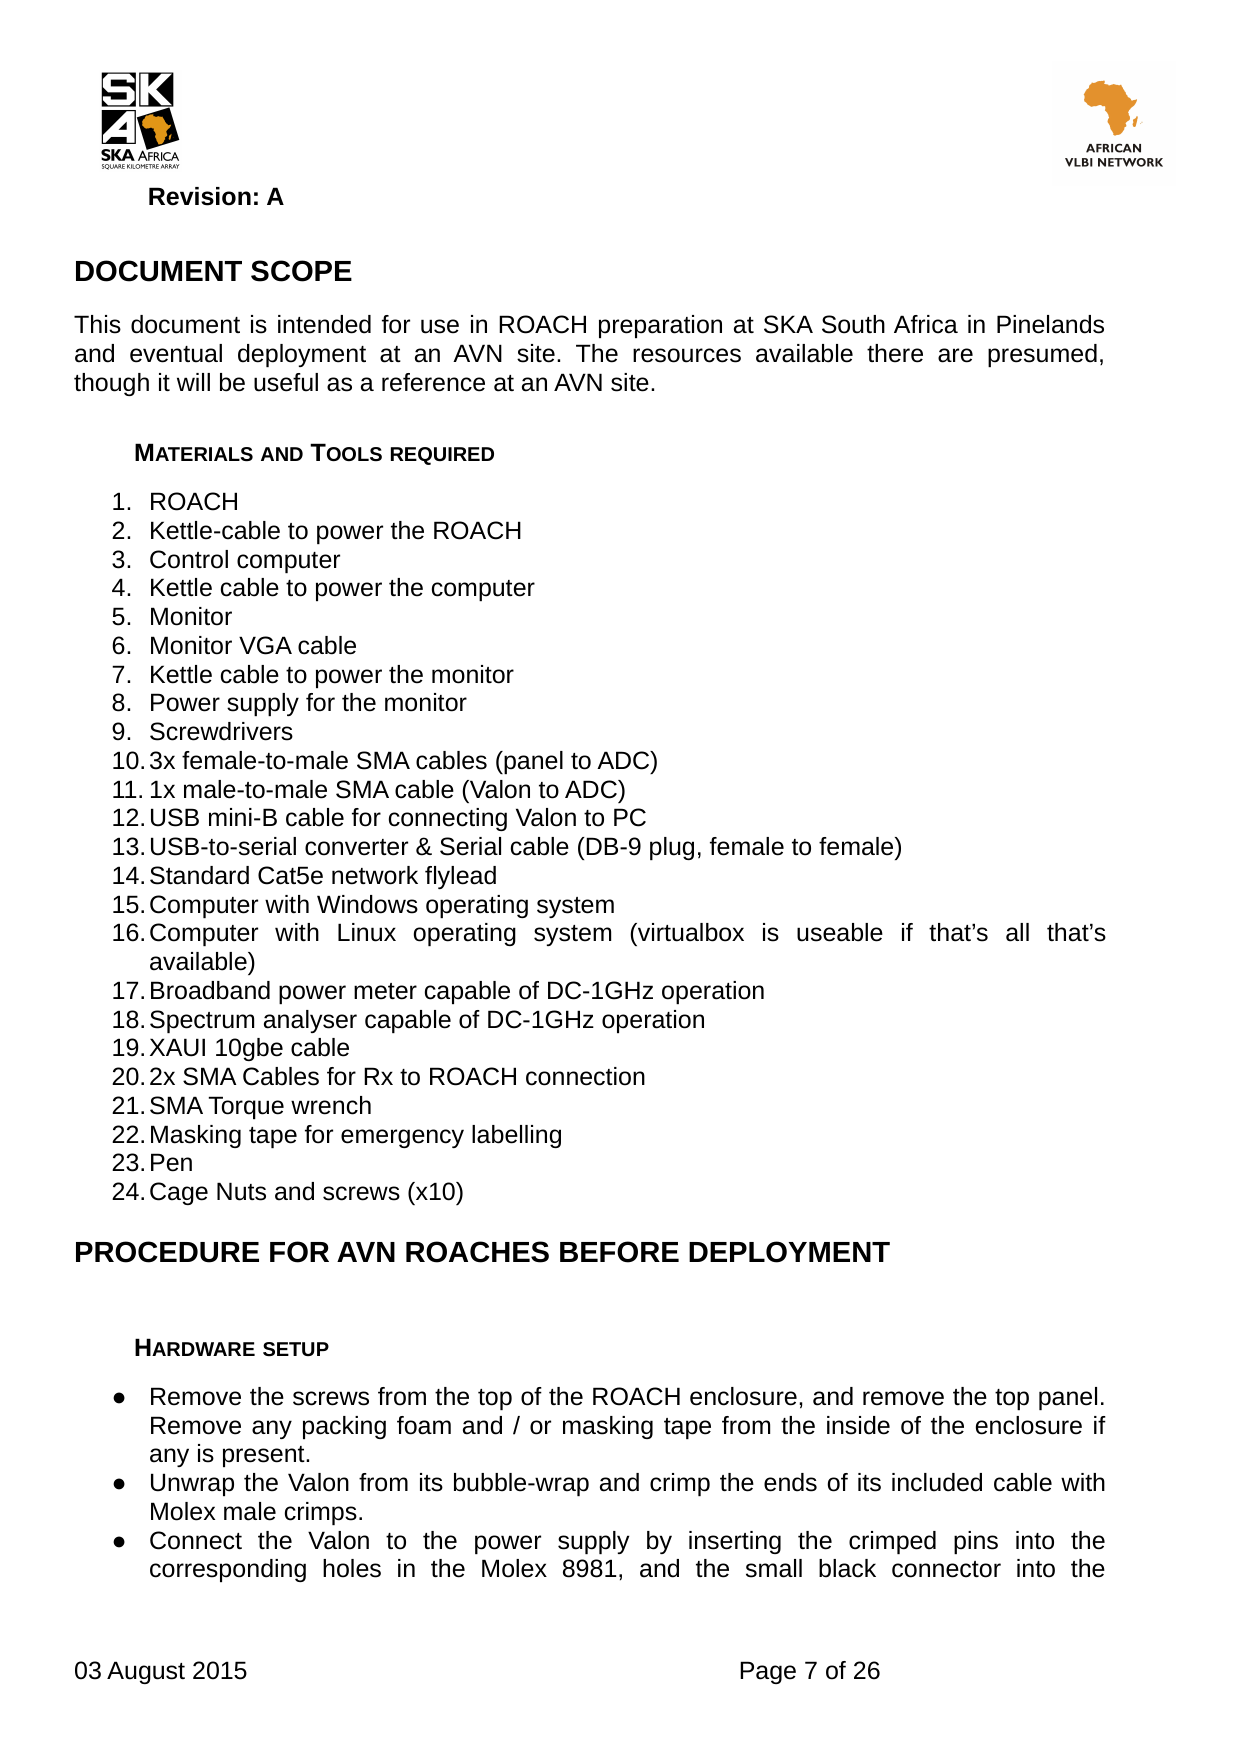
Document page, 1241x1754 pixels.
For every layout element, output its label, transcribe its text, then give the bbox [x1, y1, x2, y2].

list Connect the Valon to the power supply by inserting the crimped pins into the corresponding holes in the Molex 8981, and the small black connector into the [111, 1526, 1108, 1583]
subtitle Document scope [74, 254, 1108, 287]
list Control computer [111, 545, 1108, 573]
picture [1051, 61, 1177, 186]
subtitle Procedure for AVN Roaches before deployment [74, 1235, 1108, 1268]
list Pen [111, 1148, 1108, 1177]
list ROACH [111, 487, 1108, 516]
list 1x male-to-male SMA cable (Valon to ADC) [111, 775, 1108, 803]
list Spectrum analyser capable of DC-1GHz operation [111, 1005, 1108, 1033]
list Cage Nuts and screws (x10) [111, 1177, 1108, 1206]
list 2x SMA Cables for Rx to ROACH connection [111, 1062, 1108, 1091]
list USB mini-B cable for connecting Valon to PC [111, 803, 1108, 832]
list Masking tape for emergency labelling [111, 1120, 1108, 1148]
subtitle Hardware setup [134, 1332, 1108, 1361]
subtitle Materials and Tools required [134, 438, 1108, 467]
list Kettle cable to power the monitor [111, 660, 1108, 688]
text This document is intended for use in ROACH preparation at SKA South Africa in Pinelands and eventual deployment at an AVN site. The resources available there are presumed, though it will be useful as a reference at an AVN site. [74, 310, 1108, 397]
list Kettle cable to power the computer [111, 573, 1108, 602]
list Remove the screws from the top of the ROACH enclosure, and remove the top panel. Remove any packing foam and / or masking tape from the inside of the enclosure if any is present. [111, 1382, 1108, 1468]
list Kettle-cable to power the ROACH [111, 516, 1108, 545]
list Standard Cat5e network flylead [111, 861, 1108, 890]
picture [98, 70, 183, 172]
list Power supply for the monitor [111, 688, 1108, 717]
list Computer with Linux operating system (virtualbox is useable if that’s all that’s available) [111, 918, 1108, 976]
list Unwrap the Valon from its bubble-wrap and crimp the ends of its included cable with Molex male crimps. [111, 1468, 1108, 1526]
list 3x female-to-male SMA cables (panel to ADC) [111, 746, 1108, 775]
list Broadband power meter capable of DC-1GHz operation [111, 976, 1108, 1005]
list Screwdrivers [111, 717, 1108, 746]
list XAUI 10gbe cable [111, 1033, 1108, 1062]
list Computer with Windows operating system [111, 890, 1108, 918]
list Monitor VGA cable [111, 631, 1108, 660]
list USB-to-serial converter & Serial cable (DB-9 plug, female to female) [111, 832, 1108, 861]
list Monitor [111, 602, 1108, 631]
list SMA Torque wrench [111, 1091, 1108, 1120]
